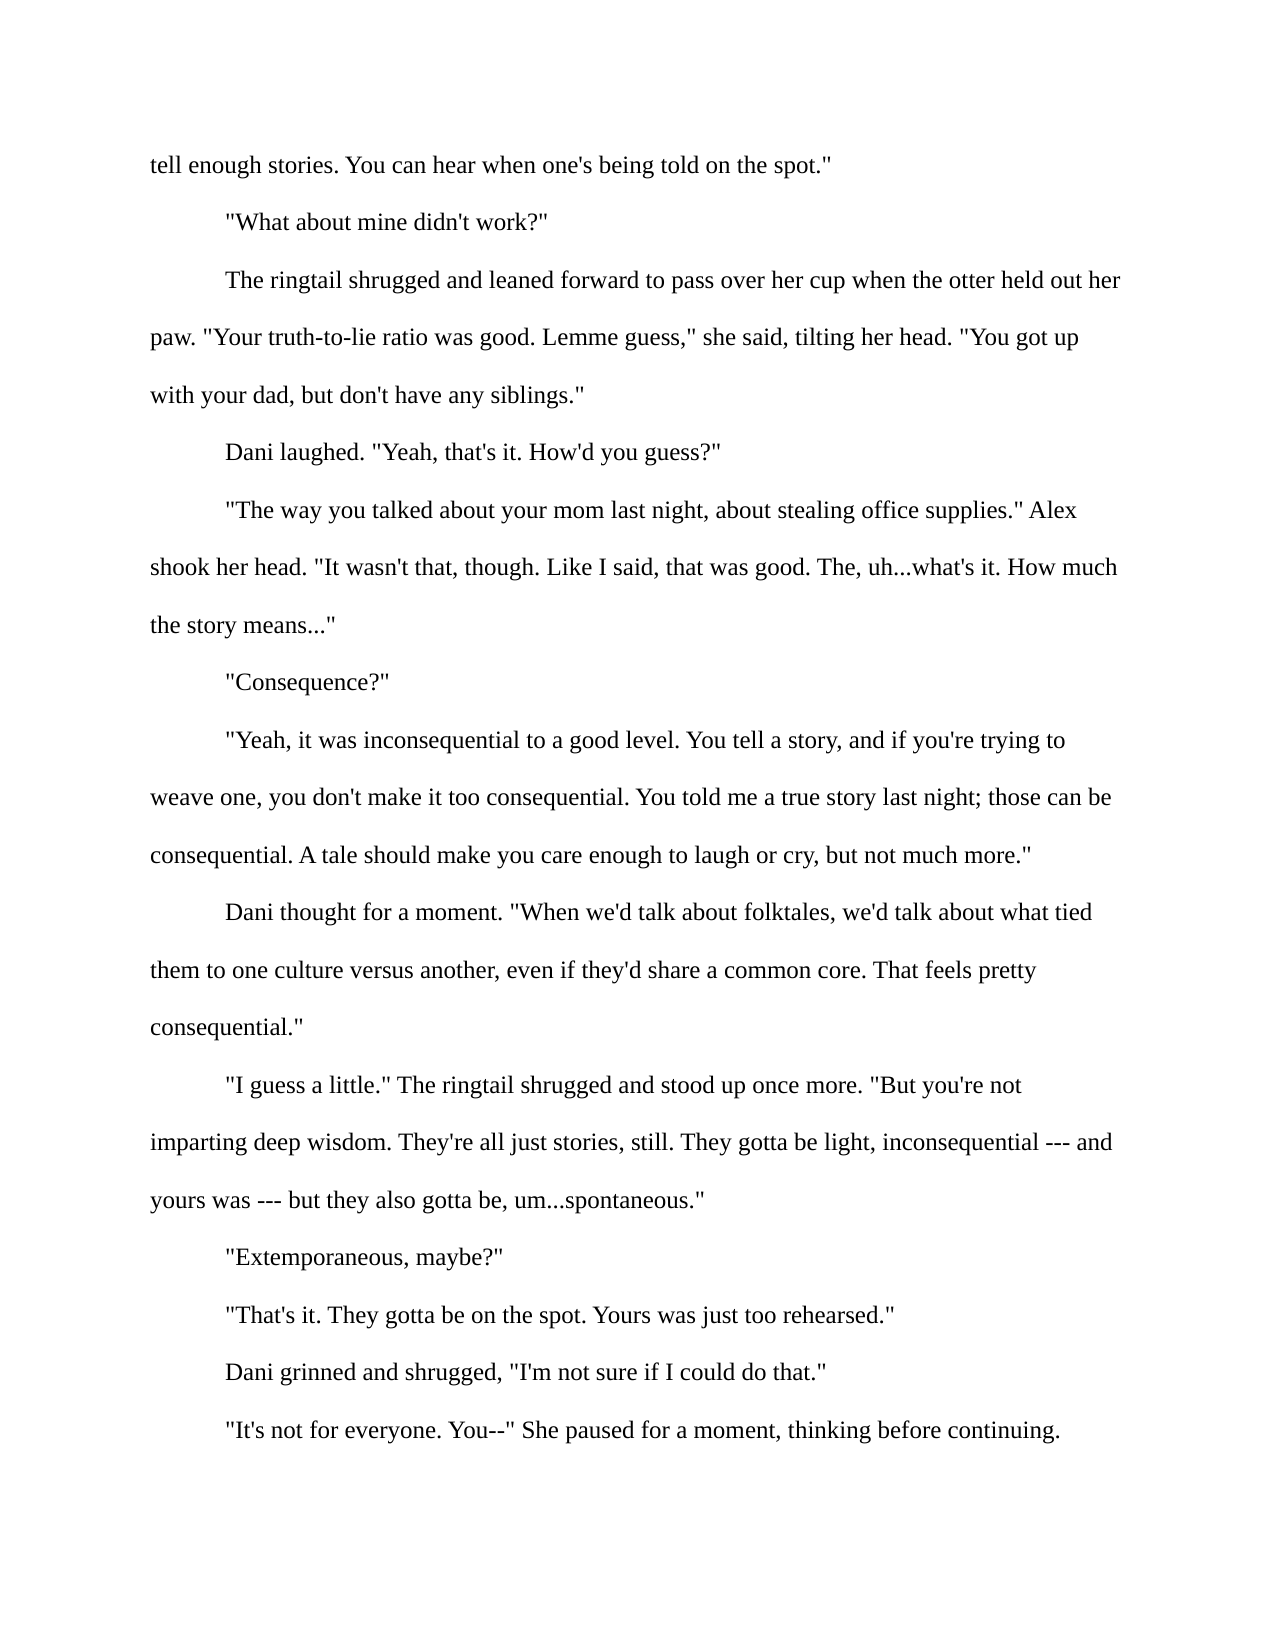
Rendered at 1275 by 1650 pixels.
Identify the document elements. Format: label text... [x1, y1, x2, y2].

text "Extemporaneous, maybe?" [150, 1242, 1125, 1271]
text "The way you talked about your mom last night, about stealing office supplies." Alex shook her head. "It wasn't that, though. Like I said, that was good. The, uh...what's it. How much the story means..." [150, 495, 1125, 639]
text "Consequence?" [150, 667, 1125, 696]
text "I guess a little." The ringtail shrugged and stood up once more. "But you're not imparting deep wisdom. They're all just stories, still. They gotta be light, inconsequential --- and yours was --- but they also gotta be, um...spontaneous." [150, 1070, 1125, 1214]
text "That's it. They gotta be on the spot. Yours was just too rehearsed." [150, 1300, 1125, 1329]
text The ringtail shrugged and leaned forward to pass over her cup when the otter held out her paw. "Your truth-to-lie ratio was good. Lemme guess," she said, tilting her head. "You got up with your dad, but don't have any siblings." [150, 265, 1125, 409]
text tell enough stories. You can hear when one's being told on the spot." [150, 150, 1125, 179]
text "Yeah, it was inconsequential to a good level. You tell a story, and if you're trying to weave one, you don't make it too consequential. You told me a true story last night; those can be consequential. A tale should make you care enough to laugh or cry, but not much more." [150, 725, 1125, 869]
text "What about mine didn't work?" [150, 207, 1125, 236]
text Dani laughed. "Yeah, that's it. How'd you guess?" [150, 437, 1125, 466]
text Dani grinned and shrugged, "I'm not sure if I could do that." [150, 1357, 1125, 1386]
text Dani thought for a moment. "When we'd talk about folktales, we'd talk about what tied them to one culture versus another, even if they'd share a common core. That feels pretty consequential." [150, 897, 1125, 1041]
text "It's not for everyone. You--" She paused for a moment, thinking before continuing. [150, 1415, 1125, 1444]
